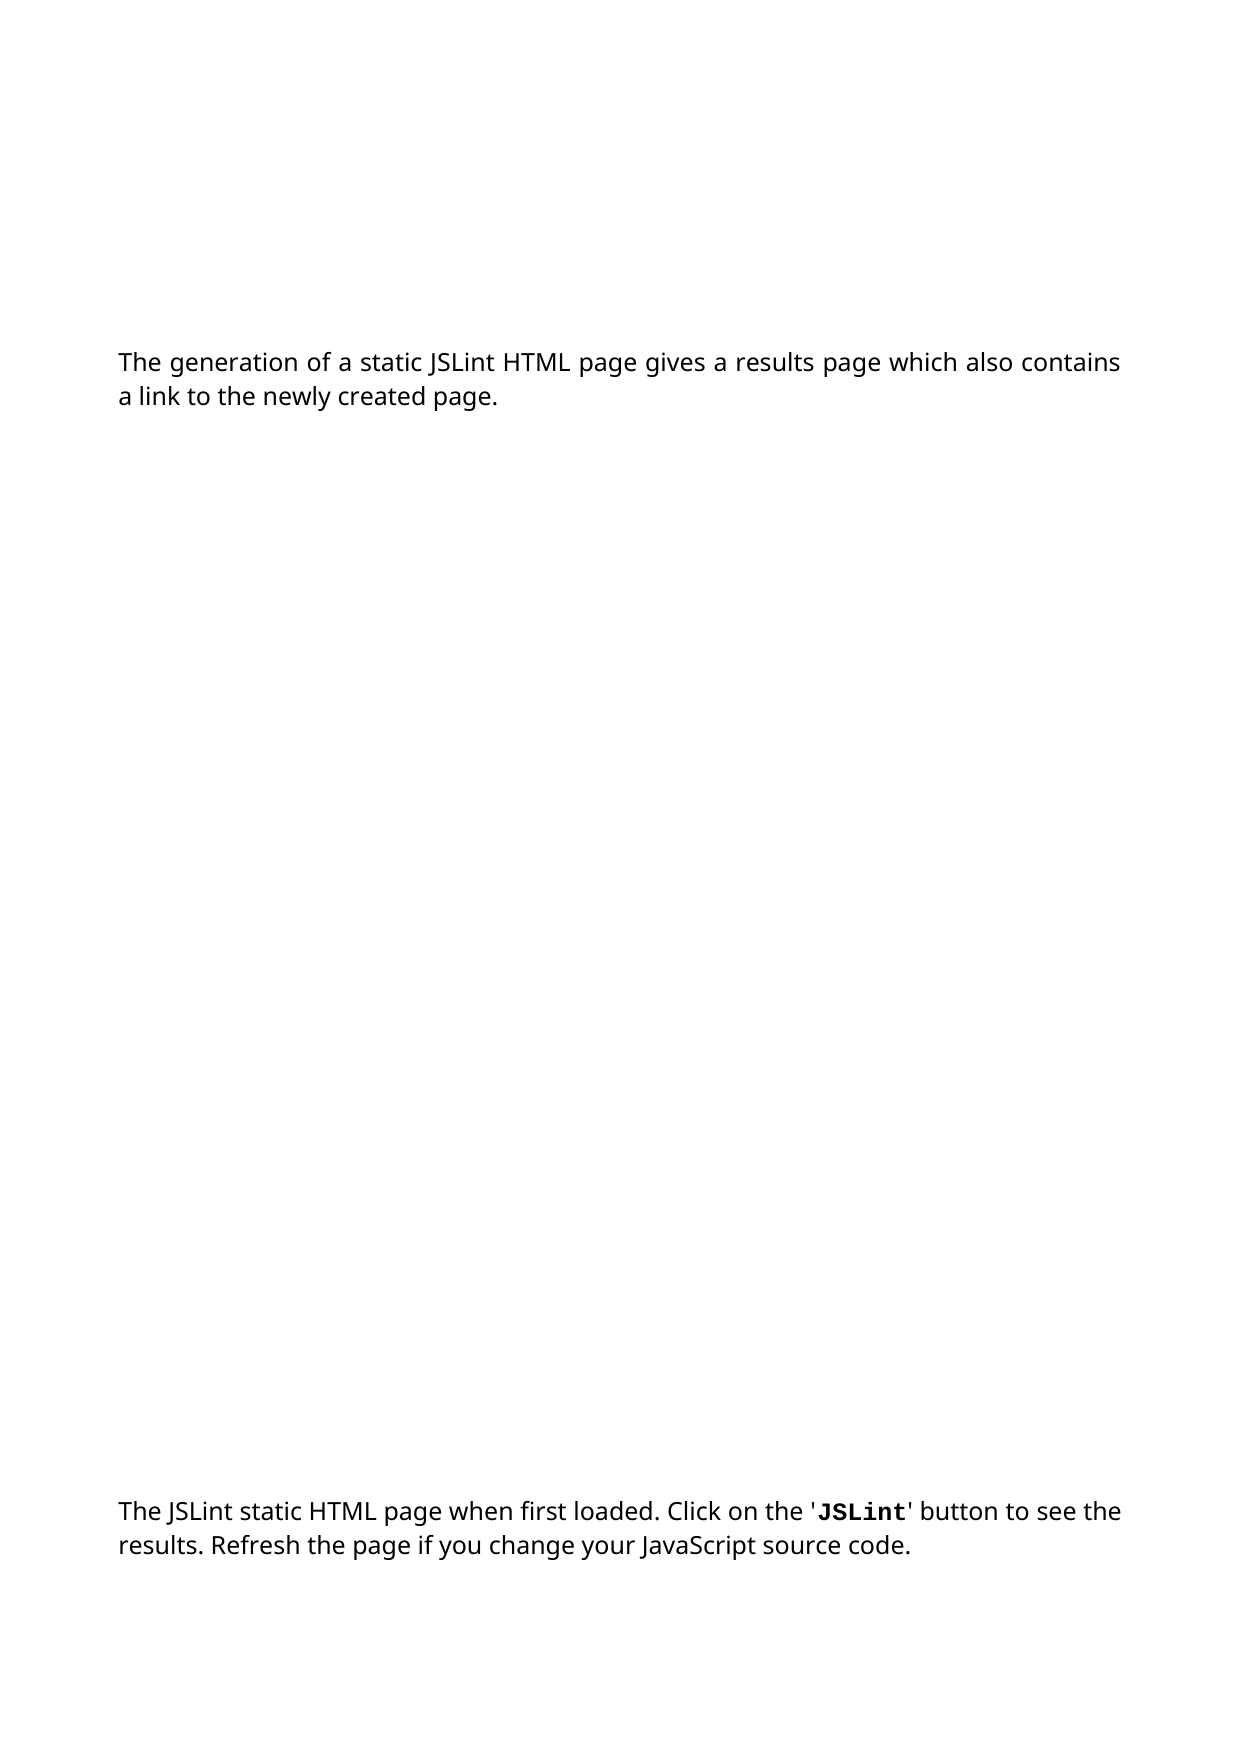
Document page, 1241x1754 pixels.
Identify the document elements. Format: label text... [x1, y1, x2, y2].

text The generation of a static JSLint HTML page gives a results page which also contains a link to the newly created page. [118, 344, 1122, 413]
text The JSLint static HTML page when first loaded. Click on the 'JSLint' button to see the results. Refresh the page if you change your JavaScript source code. [118, 1494, 1122, 1562]
